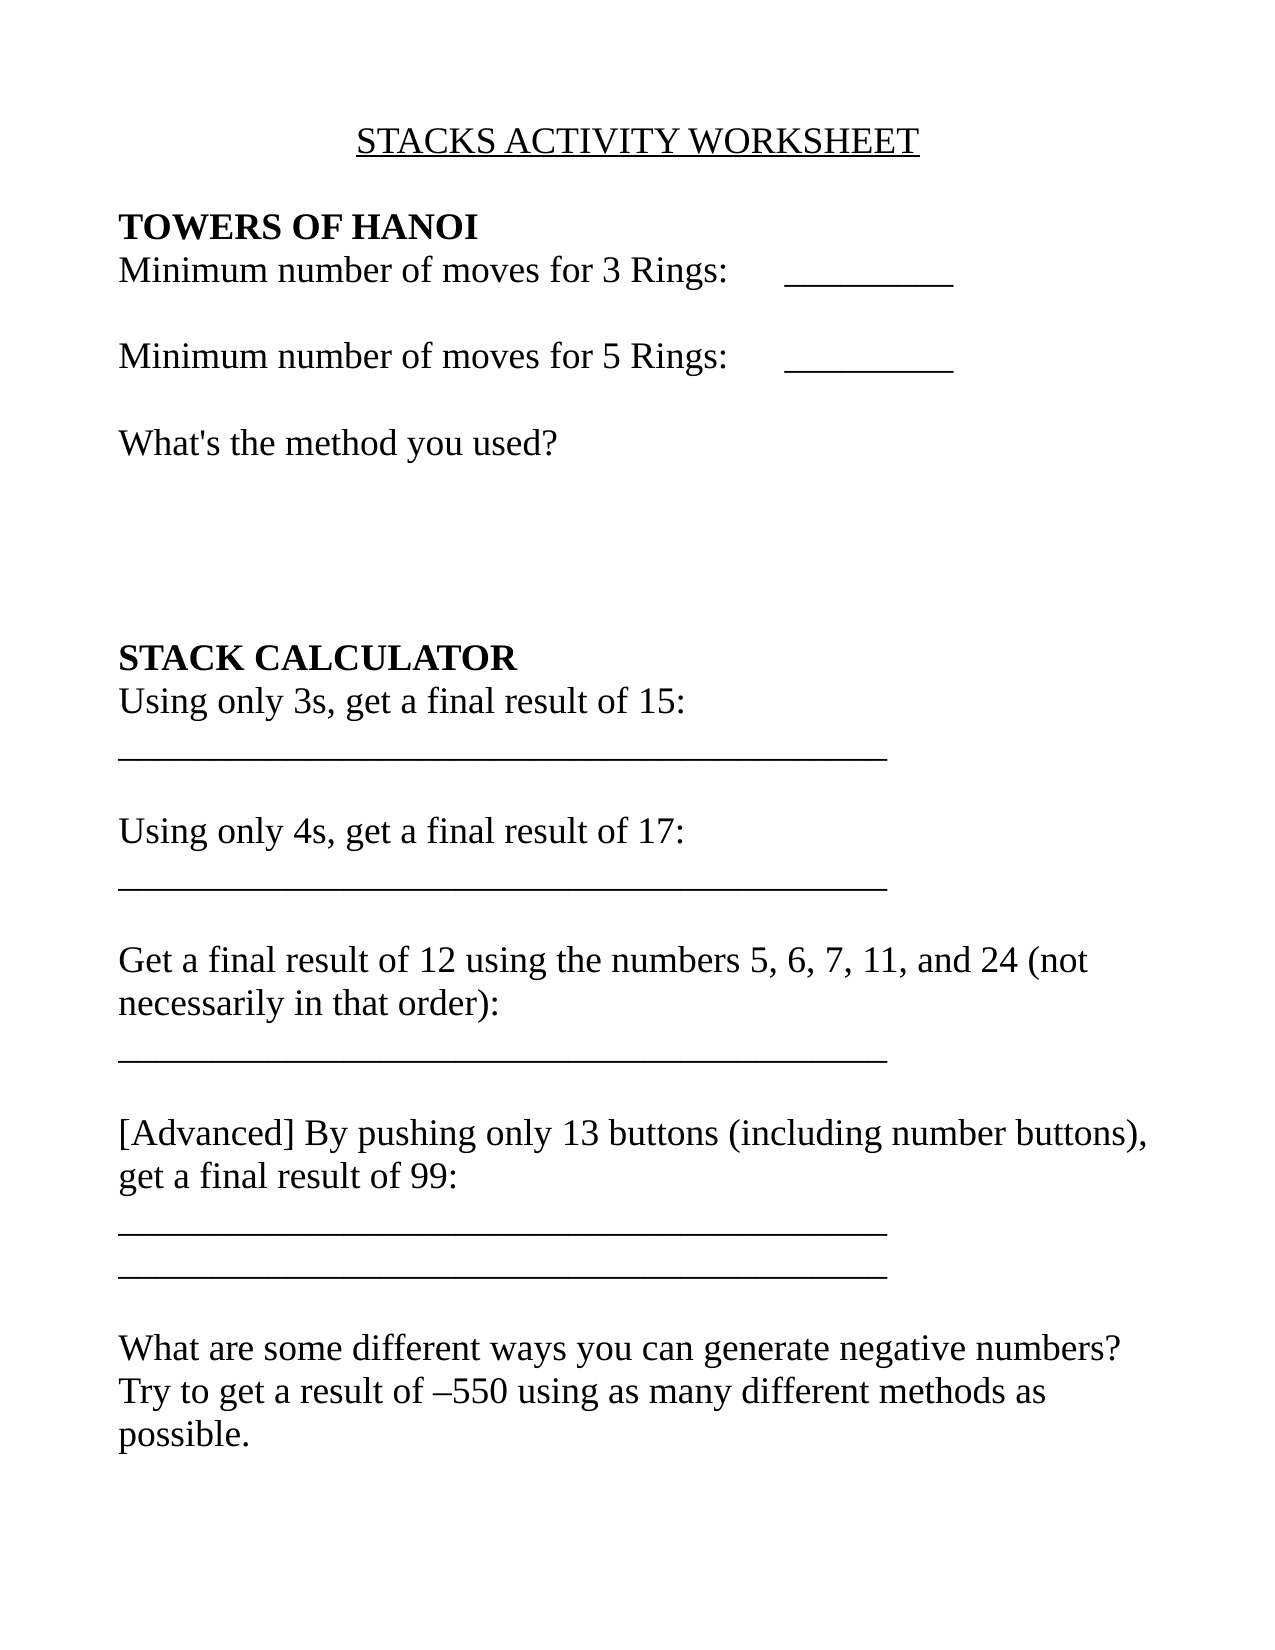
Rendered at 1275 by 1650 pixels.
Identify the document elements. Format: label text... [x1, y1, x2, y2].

text Using only 3s, get a final result of 15: _________________________________________ [118, 679, 1157, 765]
text Minimum number of moves for 5 Rings: _________ [118, 334, 1157, 377]
text STACK CALCULATOR [118, 636, 1157, 679]
text Get a final result of 12 using the numbers 5, 6, 7, 11, and 24 (not necessarily in that order): _________________________________________ [118, 937, 1157, 1067]
text STACKS ACTIVITY WORKSHEET [118, 118, 1157, 161]
text _________________________________________ [118, 1196, 1157, 1239]
text Minimum number of moves for 3 Rings: _________ [118, 247, 1157, 291]
text _________________________________________ [118, 1239, 1157, 1282]
text What's the method you used? [118, 420, 1157, 463]
text TOWERS OF HANOI [118, 204, 1157, 247]
text [Advanced] By pushing only 13 buttons (including number buttons), get a final result of 99: [118, 1110, 1157, 1196]
text What are some different ways you can generate negative numbers? Try to get a result of –550 using as many different methods as possible. [118, 1326, 1157, 1455]
text Using only 4s, get a final result of 17: _________________________________________ [118, 808, 1157, 894]
